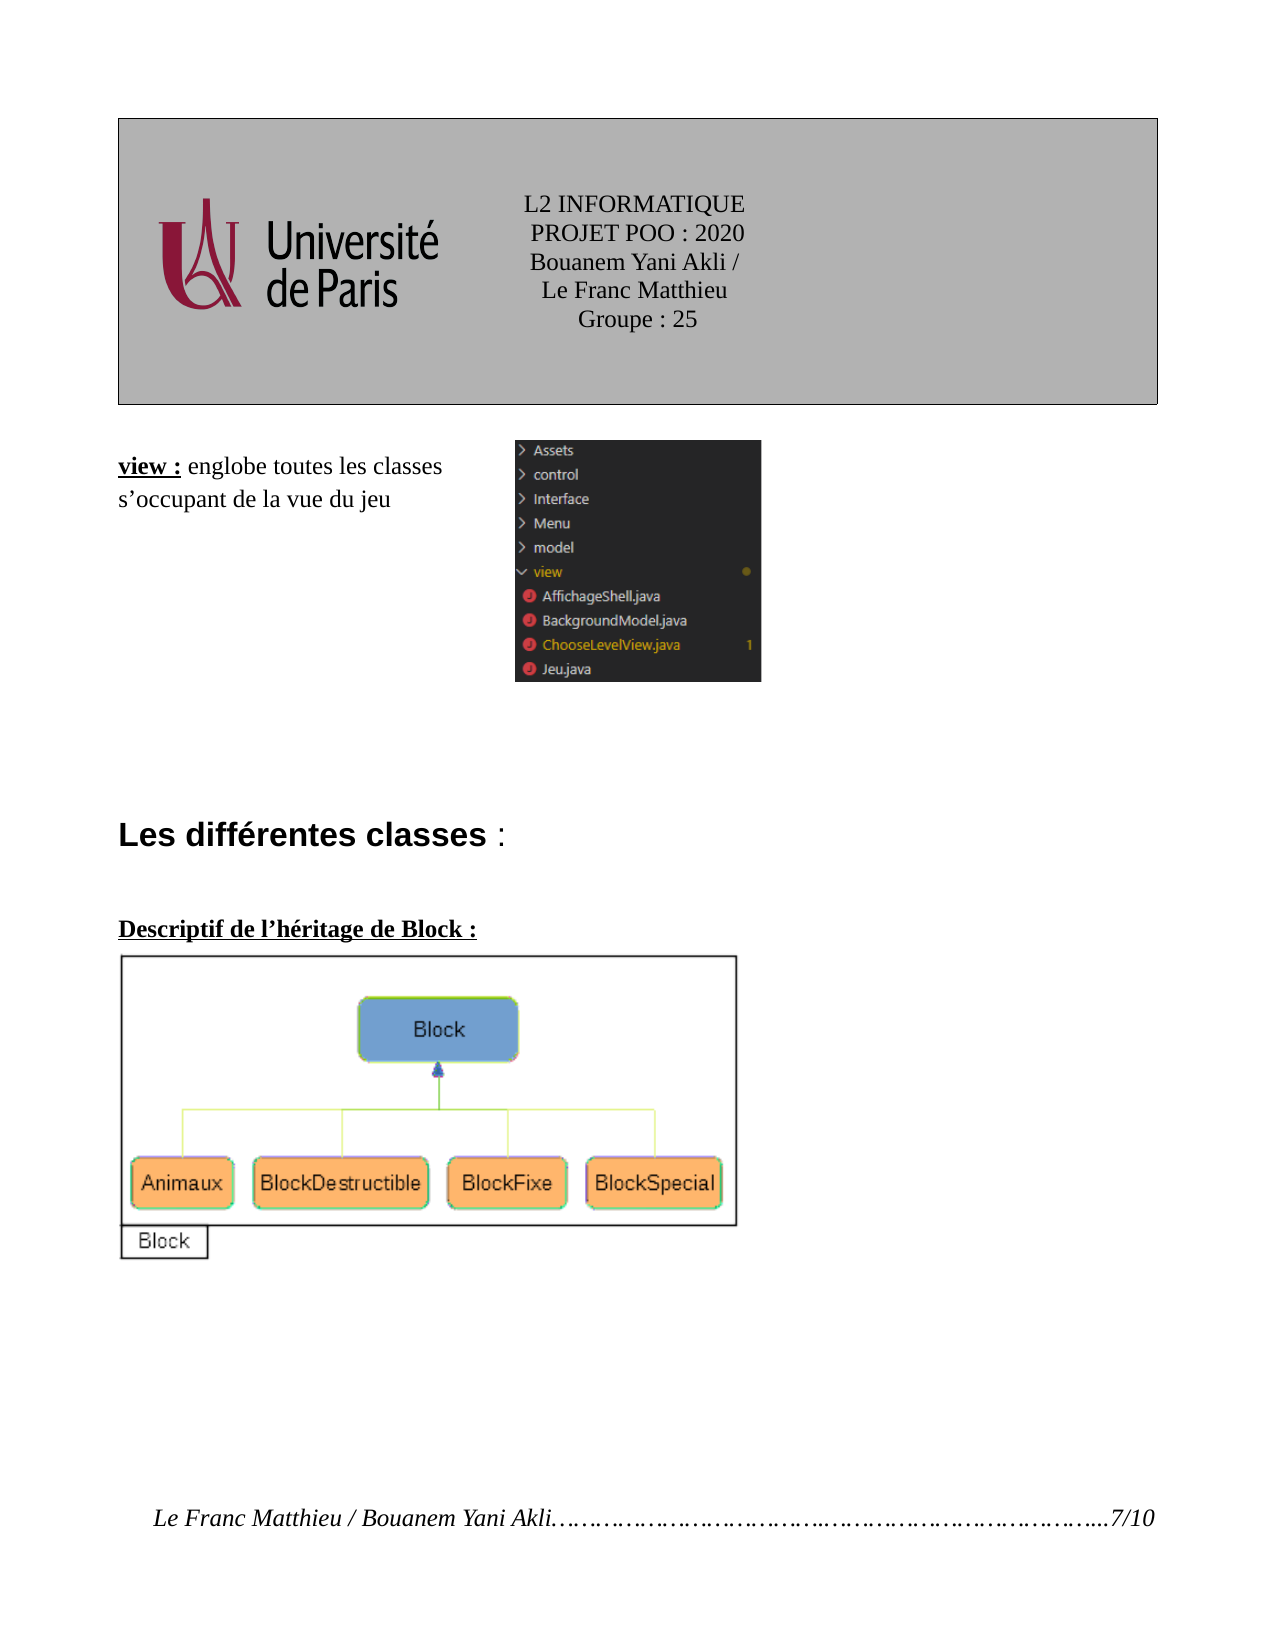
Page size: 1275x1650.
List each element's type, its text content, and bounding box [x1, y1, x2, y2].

subtitle Les différentes classes : [118, 815, 1157, 854]
text view : englobe toutes les classes s’occupant de la vue du jeu [118, 451, 515, 513]
picture [137, 173, 462, 341]
text [762, 451, 1157, 513]
picture [515, 440, 762, 682]
picture [118, 951, 742, 1264]
text Descriptif de l’héritage de Block : [118, 914, 1157, 943]
